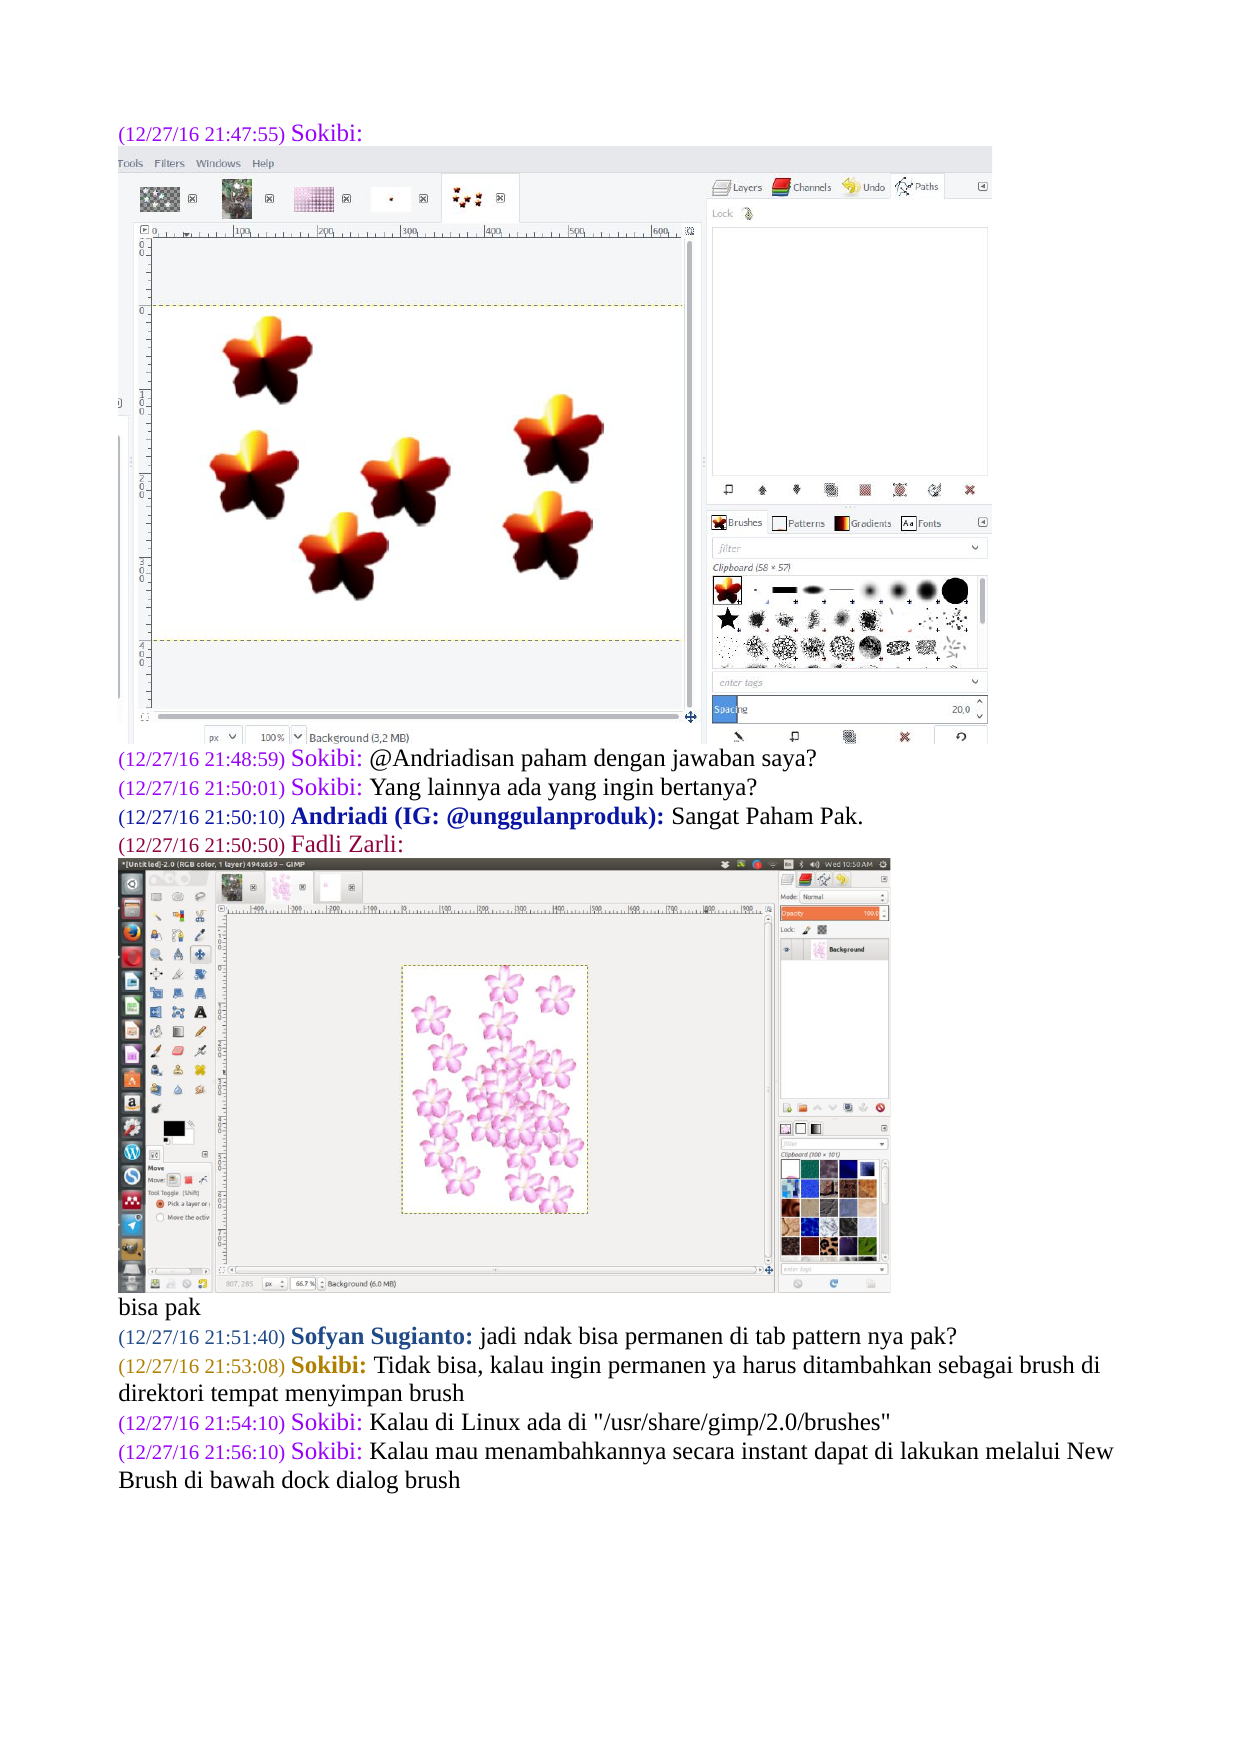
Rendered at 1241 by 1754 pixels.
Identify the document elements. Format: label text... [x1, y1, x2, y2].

picture [118, 858, 891, 1293]
text (12/27/16 21:47:55) Sokibi: [118, 118, 1122, 743]
text (12/27/16 21:48:59) Sokibi: @Andriadisan paham dengan jawaban saya? (12/27/16 21:50:01) Sokibi: Yang lainnya ada yang ingin bertanya? (12/27/16 21:50:10) Andriadi (IG: @unggulanproduk): Sangat Paham Pak. (12/27/16 21:50:50) Fadli Zarli: [118, 743, 1122, 858]
text (12/27/16 21:51:40) Sofyan Sugianto: jadi ndak bisa permanen di tab pattern nya pak? (12/27/16 21:53:08) Sokibi: Tidak bisa, kalau ingin permanen ya harus ditambahkan sebagai brush di direktori tempat menyimpan brush (12/27/16 21:54:10) Sokibi: Kalau di Linux ada di "/usr/share/gimp/2.0/brushes" (12/27/16 21:56:10) Sokibi: Kalau mau menambahkannya secara instant dapat di lakukan melalui New Brush di bawah dock dialog brush [118, 1321, 1122, 1522]
picture [118, 146, 993, 744]
text bisa pak [118, 1292, 1122, 1321]
